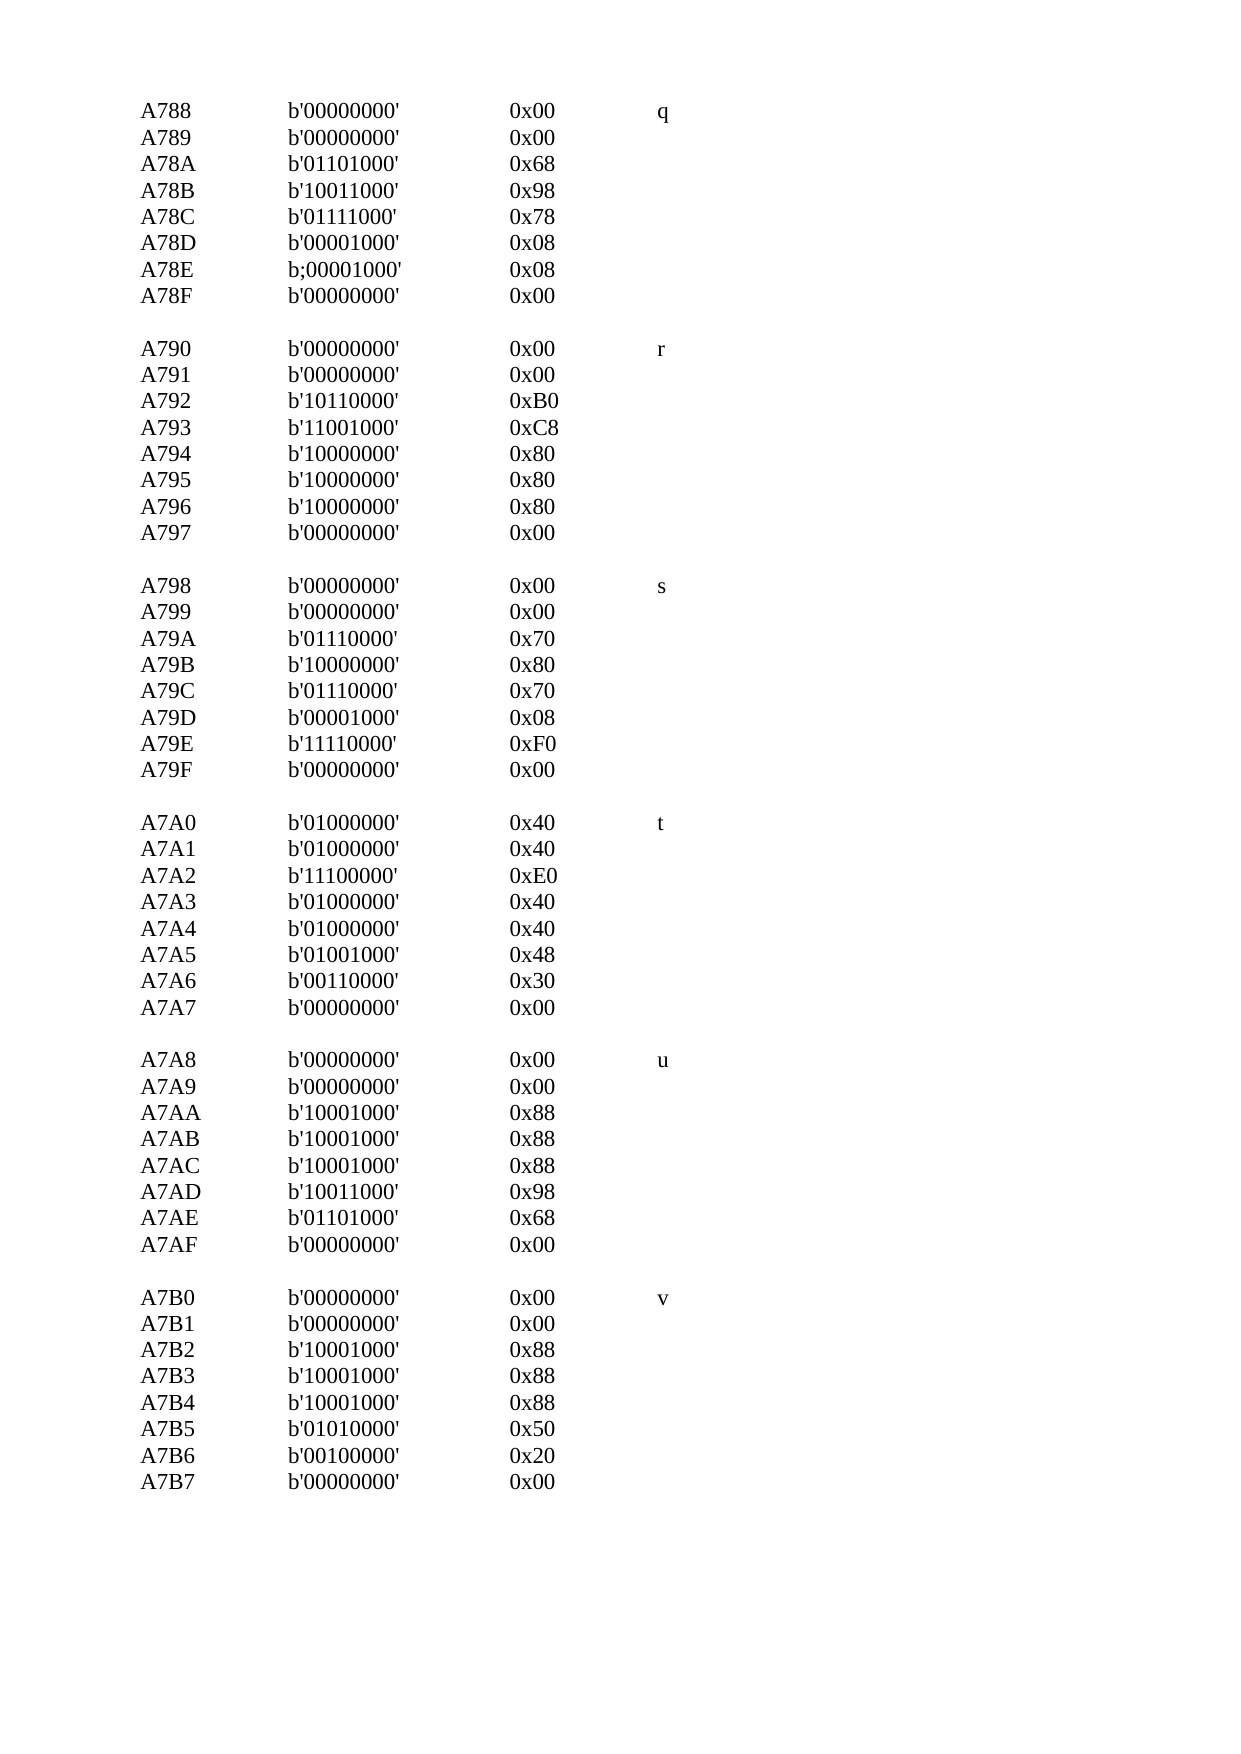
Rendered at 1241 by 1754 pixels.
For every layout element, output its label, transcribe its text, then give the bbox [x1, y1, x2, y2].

text A78D b'00001000' 0x08 [66, 229, 1172, 256]
text A7A3 b'01000000' 0x40 [66, 888, 1172, 914]
text A7A7 b'00000000' 0x00 [66, 994, 1172, 1020]
text A797 b'00000000' 0x00 [66, 519, 1172, 546]
text A79B b'10000000' 0x80 [66, 651, 1172, 677]
text A7A8 b'00000000' 0x00 u [66, 1046, 1172, 1073]
text A7AD b'10011000' 0x98 [66, 1178, 1172, 1204]
text A78A b'01101000' 0x68 [66, 150, 1172, 177]
text A79E b'11110000' 0xF0 [66, 730, 1172, 756]
text A799 b'00000000' 0x00 [66, 598, 1172, 625]
text A7B2 b'10001000' 0x88 [66, 1336, 1172, 1363]
text A7A1 b'01000000' 0x40 [66, 836, 1172, 862]
text A7B0 b'00000000' 0x00 v [66, 1283, 1172, 1310]
text A7AE b'01101000' 0x68 [66, 1204, 1172, 1231]
text A791 b'00000000' 0x00 [66, 361, 1172, 387]
text A7AA b'10001000' 0x88 [66, 1099, 1172, 1125]
text A7B7 b'00000000' 0x00 [66, 1468, 1172, 1494]
text A7B1 b'00000000' 0x00 [66, 1310, 1172, 1336]
text A794 b'10000000' 0x80 [66, 440, 1172, 467]
text A7A0 b'01000000' 0x40 t [66, 809, 1172, 836]
text A795 b'10000000' 0x80 [66, 467, 1172, 493]
text A7A6 b'00110000' 0x30 [66, 967, 1172, 994]
text A790 b'00000000' 0x00 r [66, 335, 1172, 361]
text A78E b;00001000' 0x08 [66, 256, 1172, 282]
text A79A b'01110000' 0x70 [66, 625, 1172, 651]
text A792 b'10110000' 0xB0 [66, 387, 1172, 414]
text A78C b'01111000' 0x78 [66, 203, 1172, 229]
text A7B6 b'00100000' 0x20 [66, 1442, 1172, 1468]
text A7B5 b'01010000' 0x50 [66, 1415, 1172, 1442]
text A796 b'10000000' 0x80 [66, 493, 1172, 519]
text A79F b'00000000' 0x00 [66, 756, 1172, 783]
text A79D b'00001000' 0x08 [66, 704, 1172, 730]
text A798 b'00000000' 0x00 s [66, 572, 1172, 598]
text A7AC b'10001000' 0x88 [66, 1152, 1172, 1178]
text A78B b'10011000' 0x98 [66, 177, 1172, 203]
text A7B3 b'10001000' 0x88 [66, 1363, 1172, 1389]
text A7AF b'00000000' 0x00 [66, 1231, 1172, 1257]
text A79C b'01110000' 0x70 [66, 677, 1172, 704]
text A78F b'00000000' 0x00 [66, 282, 1172, 308]
text A7AB b'10001000' 0x88 [66, 1125, 1172, 1152]
text A7A5 b'01001000' 0x48 [66, 941, 1172, 967]
text A788 b'00000000' 0x00 q [66, 98, 1172, 124]
text A7B4 b'10001000' 0x88 [66, 1389, 1172, 1415]
text A793 b'11001000' 0xC8 [66, 414, 1172, 440]
text A7A9 b'00000000' 0x00 [66, 1073, 1172, 1099]
text A789 b'00000000' 0x00 [66, 124, 1172, 150]
text A7A2 b'11100000' 0xE0 [66, 862, 1172, 888]
text A7A4 b'01000000' 0x40 [66, 914, 1172, 941]
